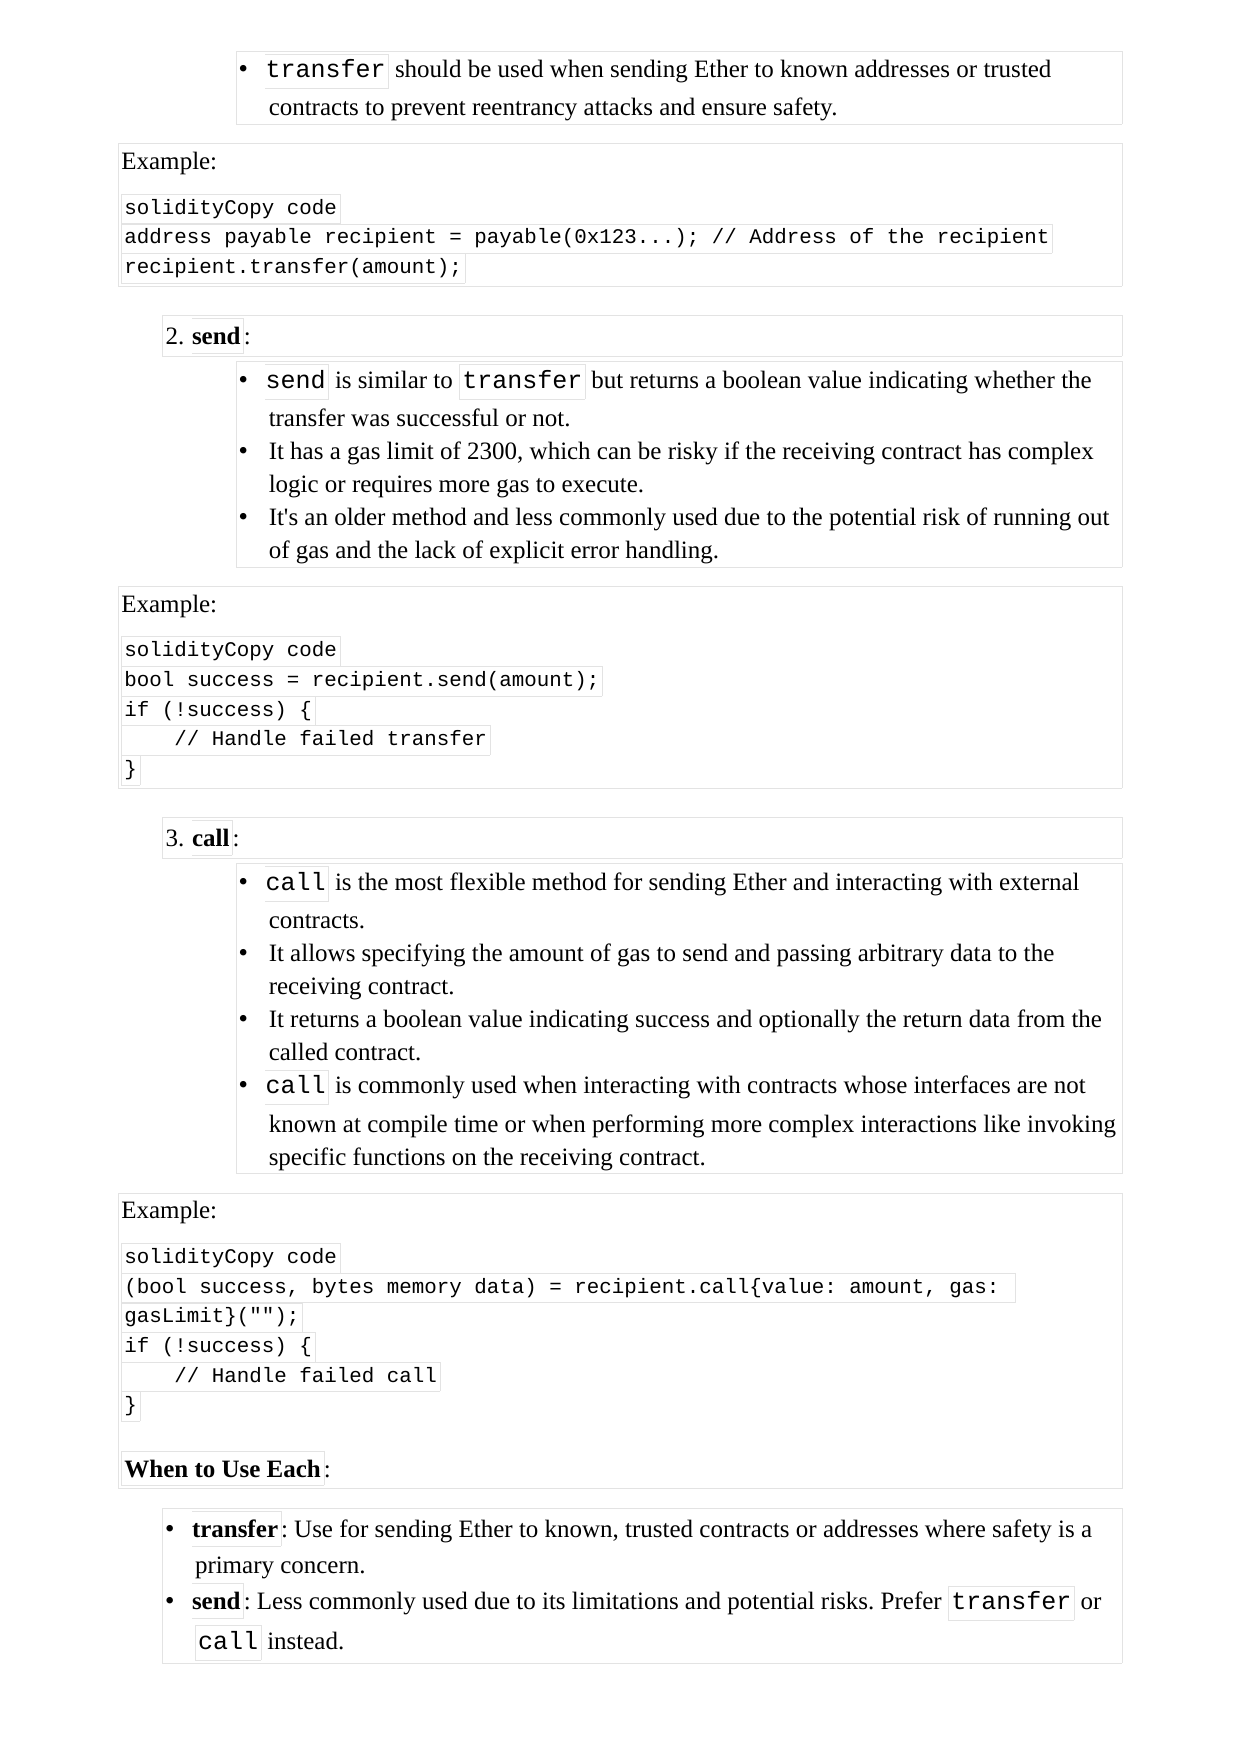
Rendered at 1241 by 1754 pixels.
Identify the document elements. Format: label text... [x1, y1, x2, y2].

text address payable recipient = payable(0x123...); // Address of the recipient [122, 225, 1052, 250]
text // Handle failed call [122, 1363, 440, 1388]
text bool success = recipient.send(amount); [122, 667, 602, 693]
list send is similar to transfer but returns a boolean value indicating whether the transfer was successful or not. [237, 362, 1122, 432]
text [316, 693, 1122, 722]
list It returns a boolean value indicating success and optionally the return data from the called contract. [237, 1001, 1122, 1066]
text } [119, 752, 1122, 788]
text Example: [119, 1194, 1122, 1224]
text if (!success) { [303, 1329, 1122, 1359]
text Example: [119, 587, 1122, 617]
list It's an older method and less commonly used due to the potential risk of running out of gas and the lack of explicit error handling. [237, 499, 1122, 567]
text When to Use Each: [119, 1448, 1122, 1488]
text solidityCopy code [119, 191, 1122, 220]
text solidityCopy code [119, 633, 1122, 663]
text // Handle failed transfer [316, 722, 1122, 752]
list transfer should be used when sending Ether to known addresses or trusted contracts to prevent reentrancy attacks and ensure safety. [237, 52, 1122, 124]
text address payable recipient = payable(0x123...); // Address of the recipient [341, 220, 1122, 250]
list transfer: Use for sending Ether to known, trusted contracts or addresses where safety is a primary concern. [163, 1509, 1122, 1579]
list It allows specifying the amount of gas to send and passing arbitrary data to the receiving contract. [237, 935, 1122, 1000]
text Example: [119, 144, 1122, 175]
text // Handle failed call [316, 1359, 1122, 1388]
list call is the most flexible method for sending Ether and interacting with external contracts. [237, 864, 1122, 934]
text (bool success, bytes memory data) = recipient.call{value: amount, gas: gasLimit}(""); [303, 1270, 1122, 1329]
text if (!success) { [122, 697, 315, 722]
text (bool success, bytes memory data) = recipient.call{value: amount, gas: gasLimit}(""); [122, 1304, 302, 1329]
text } [122, 1388, 1122, 1421]
list call: [163, 818, 1122, 858]
text solidityCopy code [119, 1240, 1122, 1270]
list call is commonly used when interacting with contracts whose interfaces are not known at compile time or when performing more complex interactions like invoking specific functions on the receiving contract. [237, 1067, 1122, 1173]
text recipient.transfer(amount); [119, 250, 1122, 286]
text // Handle failed transfer [122, 726, 490, 752]
text bool success = recipient.send(amount); [341, 663, 1122, 693]
list send: [163, 316, 1122, 356]
text if (!success) { [122, 1333, 315, 1359]
list It has a gas limit of 2300, which can be risky if the receiving contract has complex logic or requires more gas to execute. [237, 433, 1122, 498]
list send: Less commonly used due to its limitations and potential risks. Prefer transfer or call instead. [163, 1580, 1122, 1663]
text (bool success, bytes memory data) = recipient.call{value: amount, gas: gasLimit}(""); [122, 1274, 1015, 1302]
